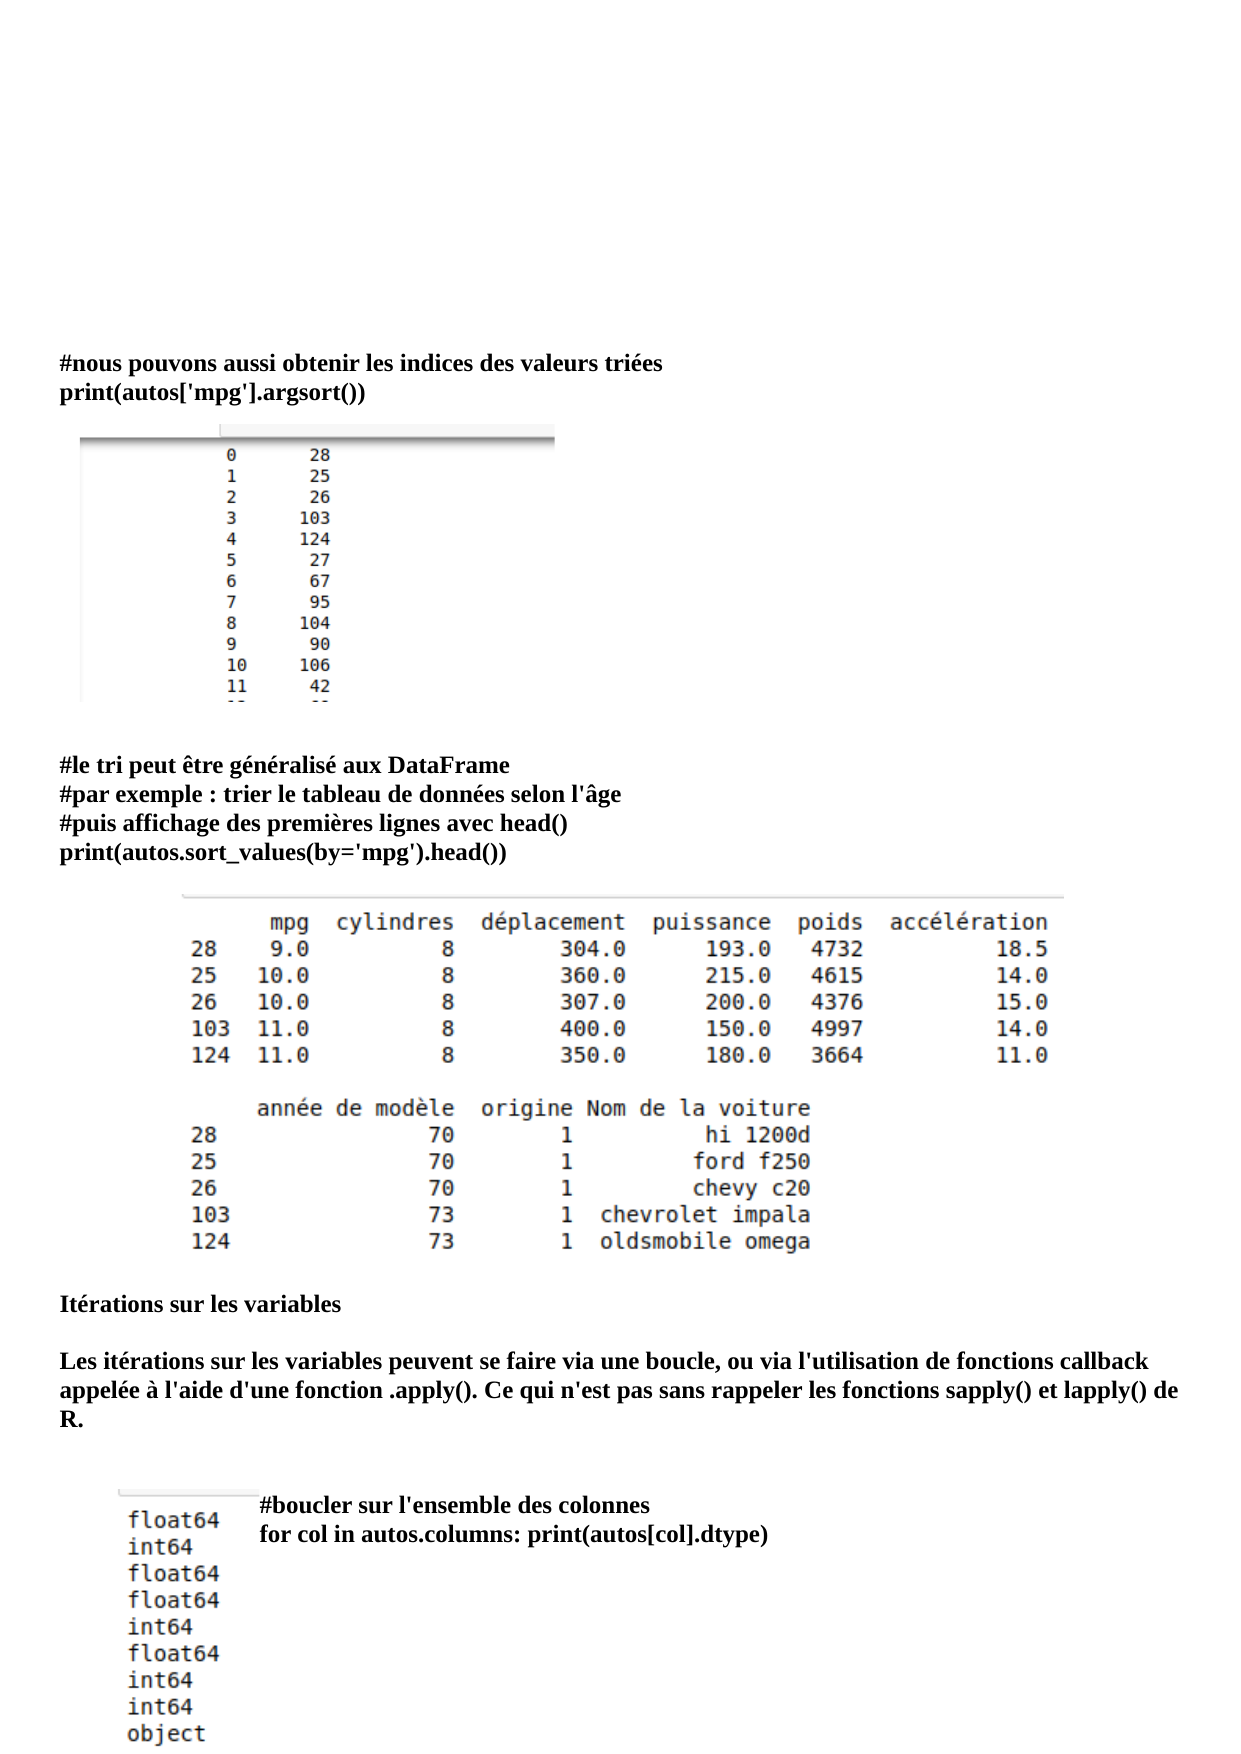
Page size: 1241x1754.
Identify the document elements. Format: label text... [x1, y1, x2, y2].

picture [176, 894, 1064, 1260]
text print(autos['mpg'].argsort()) [59, 377, 1181, 406]
picture [87, 1489, 260, 1754]
text #nous pouvons aussi obtenir les indices des valeurs triées [59, 348, 1181, 377]
text Les itérations sur les variables peuvent se faire via une boucle, ou via l'utilisation de fonctions callback appelée à l'aide d'une fonction .apply(). Ce qui n'est pas sans rappeler les fonctions sapply() et lapply() de R. [59, 1346, 1181, 1432]
text for col in autos.columns: print(autos[col].dtype) [260, 1519, 1181, 1547]
text Itérations sur les variables [59, 1289, 1181, 1317]
text #le tri peut être généralisé aux DataFrame [59, 751, 1181, 779]
text [59, 1490, 87, 1519]
text #par exemple : trier le tableau de données selon l'âge [59, 779, 1181, 808]
text #boucler sur l'ensemble des colonnes [260, 1490, 1181, 1519]
text print(autos.sort_values(by='mpg').head()) [59, 837, 1181, 866]
text #puis affichage des premières lignes avec head() [59, 808, 1181, 837]
picture [79, 424, 555, 702]
